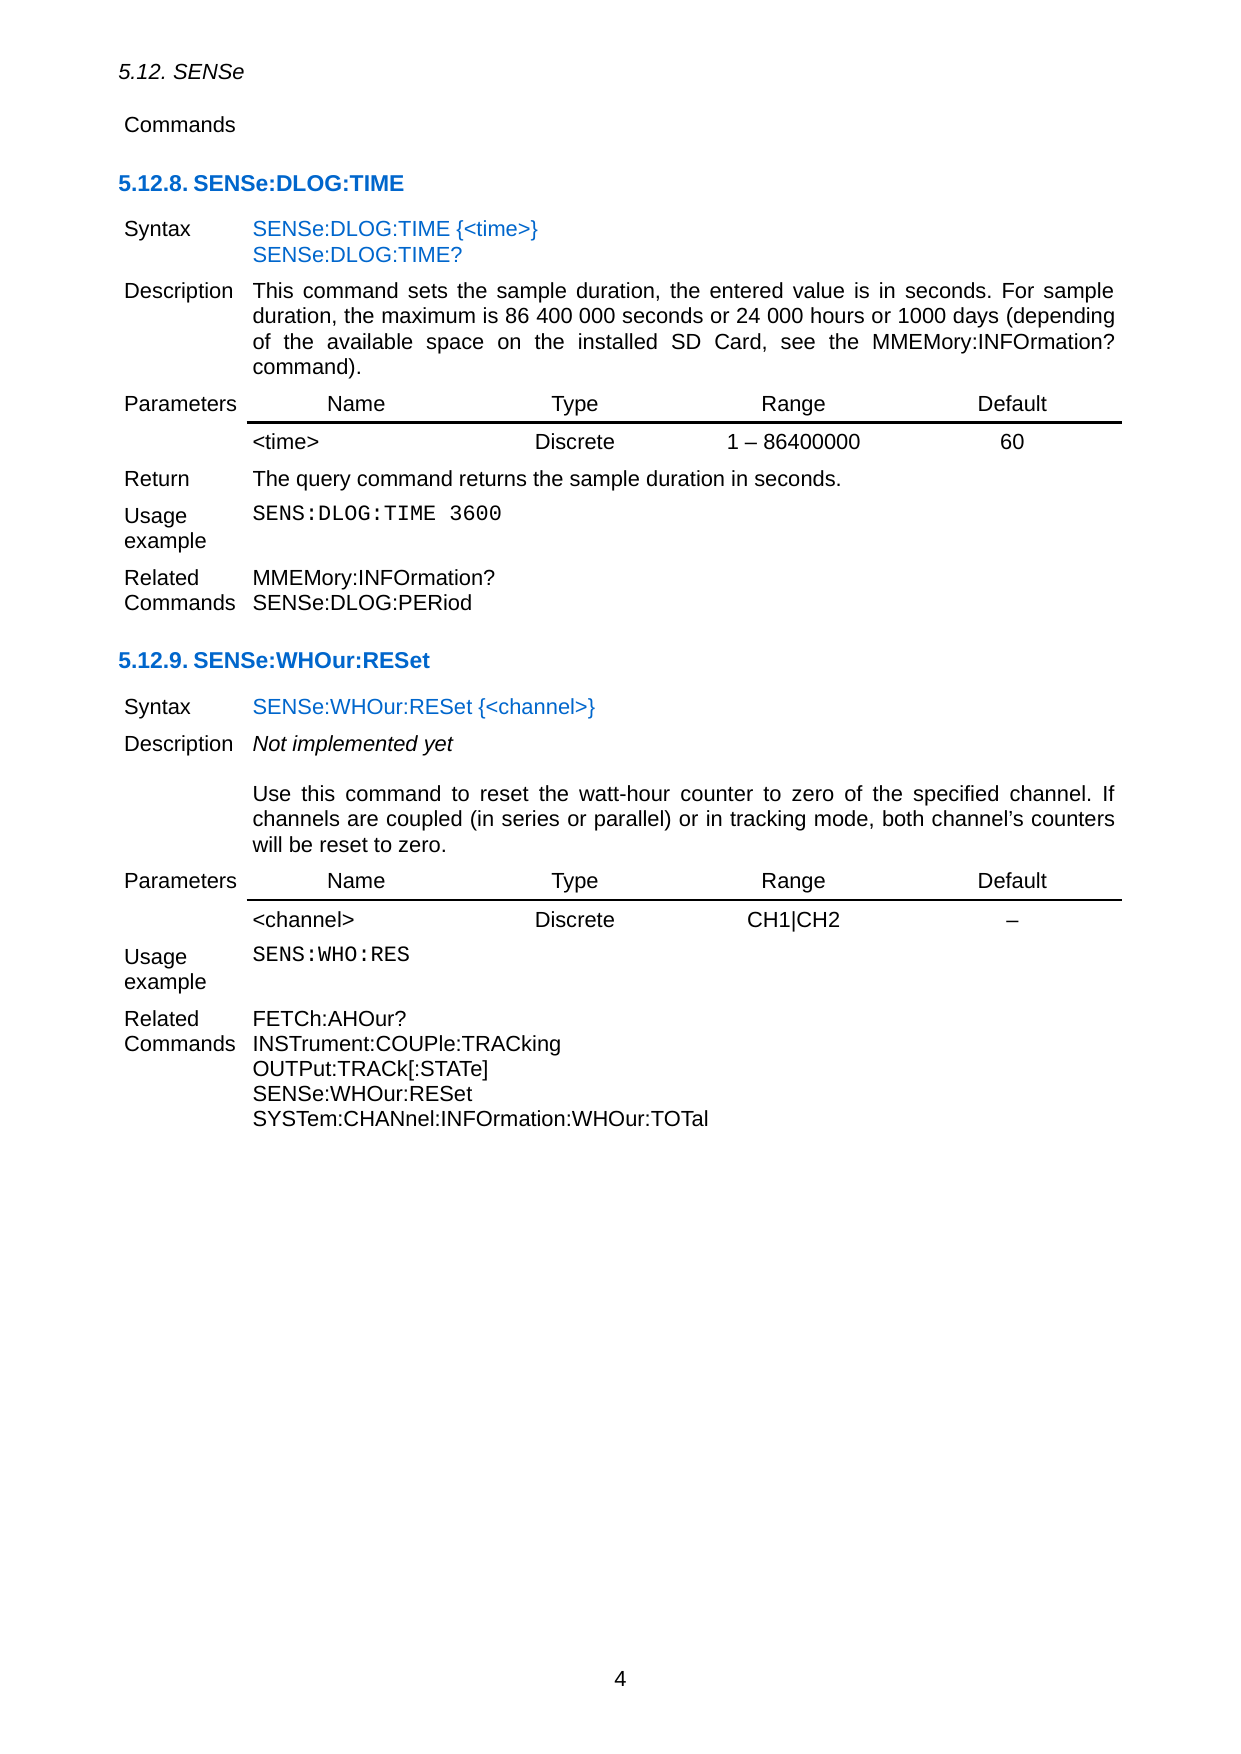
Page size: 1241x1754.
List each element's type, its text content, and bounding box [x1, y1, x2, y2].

table_cell SENS:WHO:RES [247, 938, 1122, 1000]
table_cell Description [118, 725, 247, 862]
table_cell [247, 106, 1122, 143]
table_cell Return [118, 460, 247, 497]
table_cell Usage example [118, 938, 247, 1000]
table_cell <time> [247, 424, 465, 460]
table_cell CH1|CH2 [684, 901, 903, 938]
table_cell Name [247, 863, 465, 899]
table_cell Default [903, 863, 1122, 899]
table_cell Range [684, 385, 903, 421]
table_cell SENS:DLOG:TIME 3600 [247, 497, 1122, 559]
table_cell Related Commands [118, 559, 247, 621]
table_cell Related Commands [118, 1000, 247, 1137]
table_cell The query command returns the sample duration in seconds. [247, 460, 1122, 497]
table_cell Type [465, 863, 684, 899]
table_header SENSe:DLOG:TIME {<time>} SENSe:DLOG:TIME? [247, 211, 1122, 272]
table_cell Usage example [118, 497, 247, 559]
table_cell MMEMory:INFOrmation? SENSe:DLOG:PERiod [247, 559, 1122, 621]
table_header SENSe:WHOur:RESet {<channel>} [247, 688, 1122, 725]
table_cell Parameters [118, 863, 247, 938]
table_cell Description [118, 273, 247, 385]
table_cell 60 [903, 424, 1122, 460]
table_cell 1 – 86400000 [684, 424, 903, 460]
table_cell Discrete [465, 424, 684, 460]
table_cell This command sets the sample duration, the entered value is in seconds. For sample duration, the maximum is 86 400 000 seconds or 24 000 hours or 1000 days (depending of the available space on the installed SD Card, see the MMEMory:INFOrmation? command). [247, 273, 1122, 385]
table_cell Commands [118, 106, 247, 143]
table_header Syntax [118, 688, 247, 725]
table_cell Discrete [465, 901, 684, 938]
subtitle SENSe:DLOG:TIME [118, 169, 1122, 196]
table_cell FETCh:AHOur? INSTrument:COUPle:TRACking OUTPut:TRACk[:STATe] SENSe:WHOur:RESet SYSTem:CHANnel:INFOrmation:WHOur:TOTal [247, 1000, 1122, 1137]
table_cell Default [903, 385, 1122, 421]
table_cell Not implemented yet Use this command to reset the watt-hour counter to zero of the specified channel. If channels are coupled (in series or parallel) or in tracking mode, both channel’s counters will be reset to zero. [247, 725, 1122, 862]
table_cell Parameters [118, 385, 247, 460]
table_cell – [903, 901, 1122, 938]
table_cell Name [247, 385, 465, 421]
table_cell Range [684, 863, 903, 899]
table_cell Type [465, 385, 684, 421]
table_header Syntax [118, 211, 247, 272]
table_cell <channel> [247, 901, 465, 938]
subtitle SENSe:WHOur:RESet [118, 647, 1122, 673]
